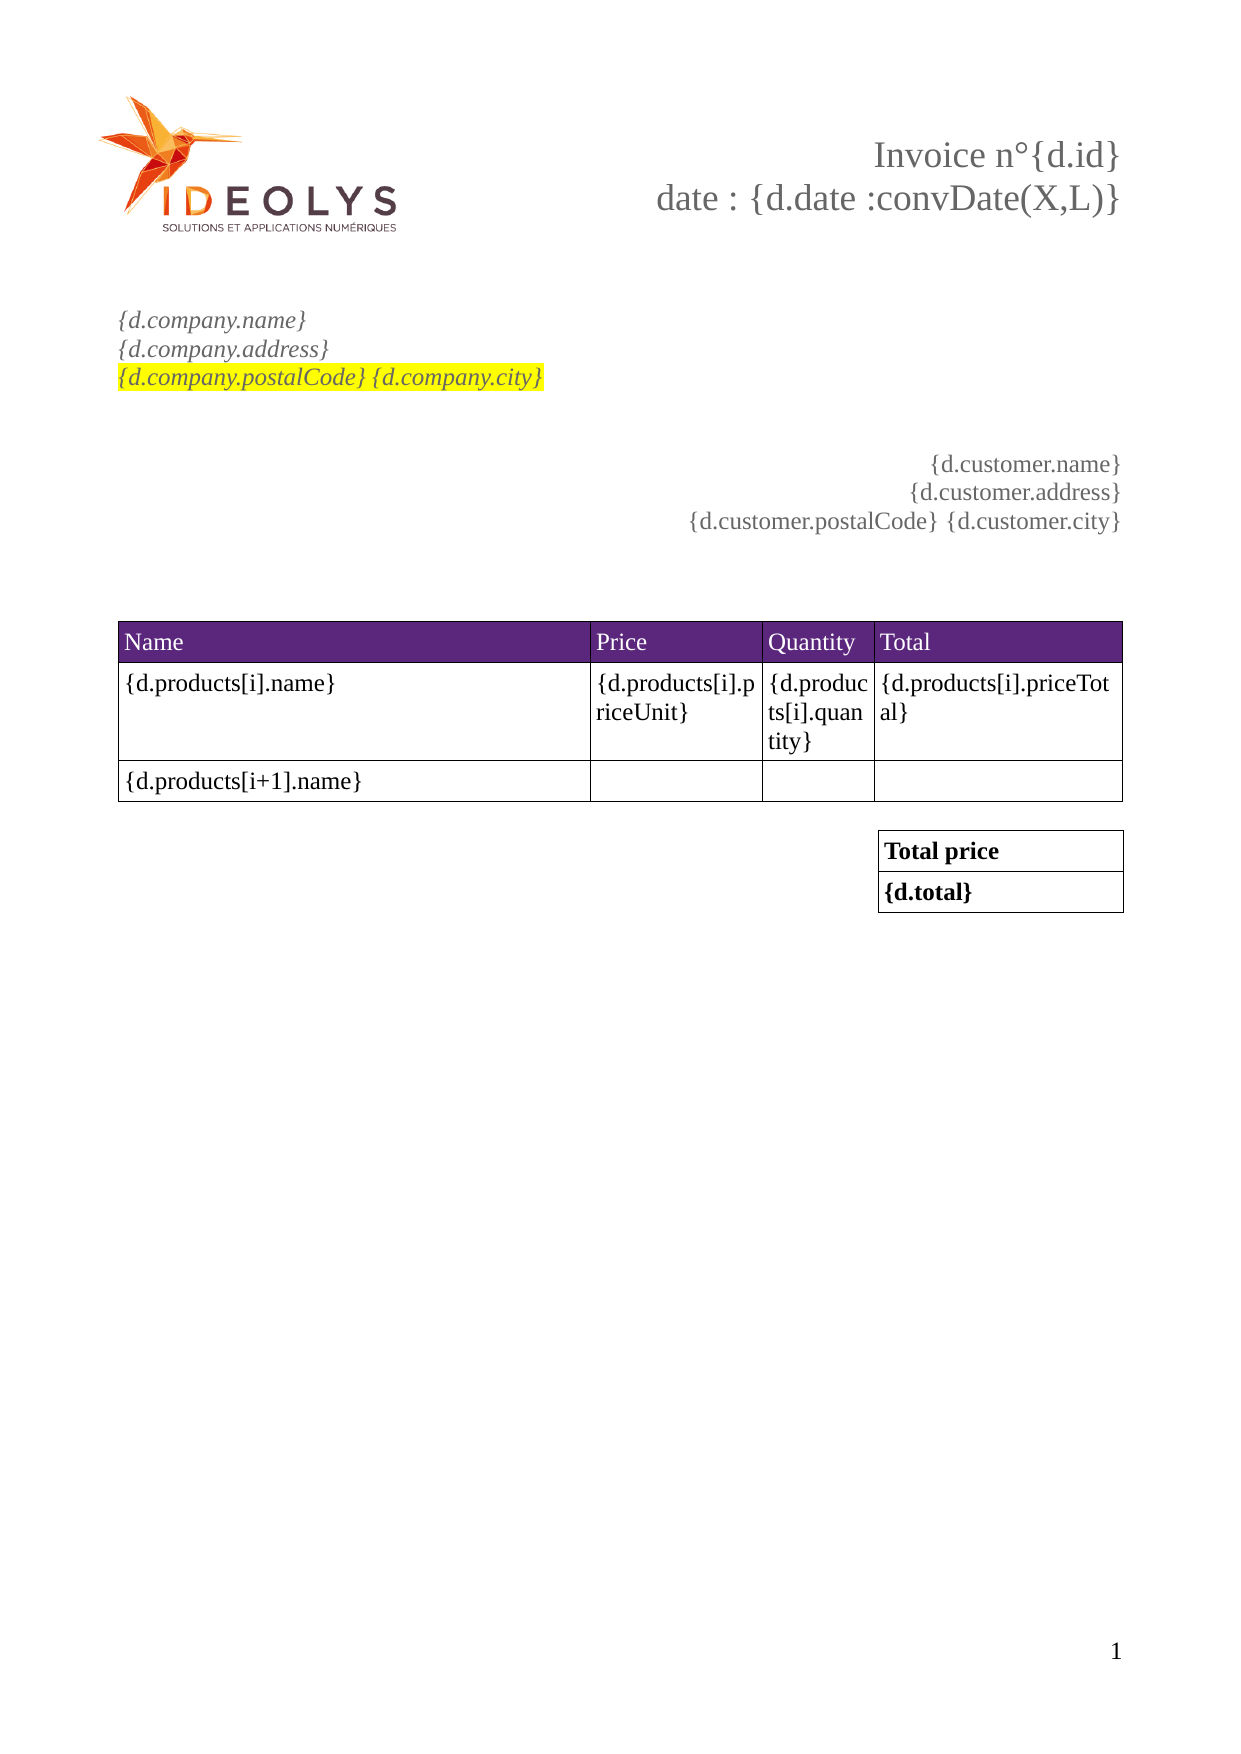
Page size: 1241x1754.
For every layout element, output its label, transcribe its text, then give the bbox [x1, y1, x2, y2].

table_header Total [875, 622, 1122, 662]
text {d.company.name} [118, 305, 1122, 334]
table_header Quantity [763, 622, 874, 662]
table_cell [763, 761, 874, 801]
table_cell [875, 761, 1122, 801]
table_cell {d.total} [879, 872, 1123, 912]
table_cell {d.products[i].priceUnit} [591, 663, 762, 760]
table_header Total price [879, 831, 1123, 871]
table_cell {d.products[i+1].name} [119, 761, 590, 801]
text {d.customer.postalCode} {d.customer.city} [118, 506, 1122, 535]
text {d.customer.address} [118, 477, 1122, 506]
table_cell {d.products[i].priceTotal} [875, 663, 1122, 760]
text {d.customer.name} [118, 449, 1122, 477]
table_cell {d.products[i].name} [119, 663, 590, 760]
text {d.company.postalCode} {d.company.city} [118, 362, 1122, 391]
table_header Price [591, 622, 762, 662]
table_cell [591, 761, 762, 801]
table_cell {d.products[i].quantity} [763, 663, 874, 760]
text {d.company.address} [118, 334, 1122, 362]
table_header Name [119, 622, 590, 662]
text date : {d.date :convDate(X,L)} [425, 176, 1122, 219]
text Invoice n°{d.id} [425, 132, 1122, 176]
